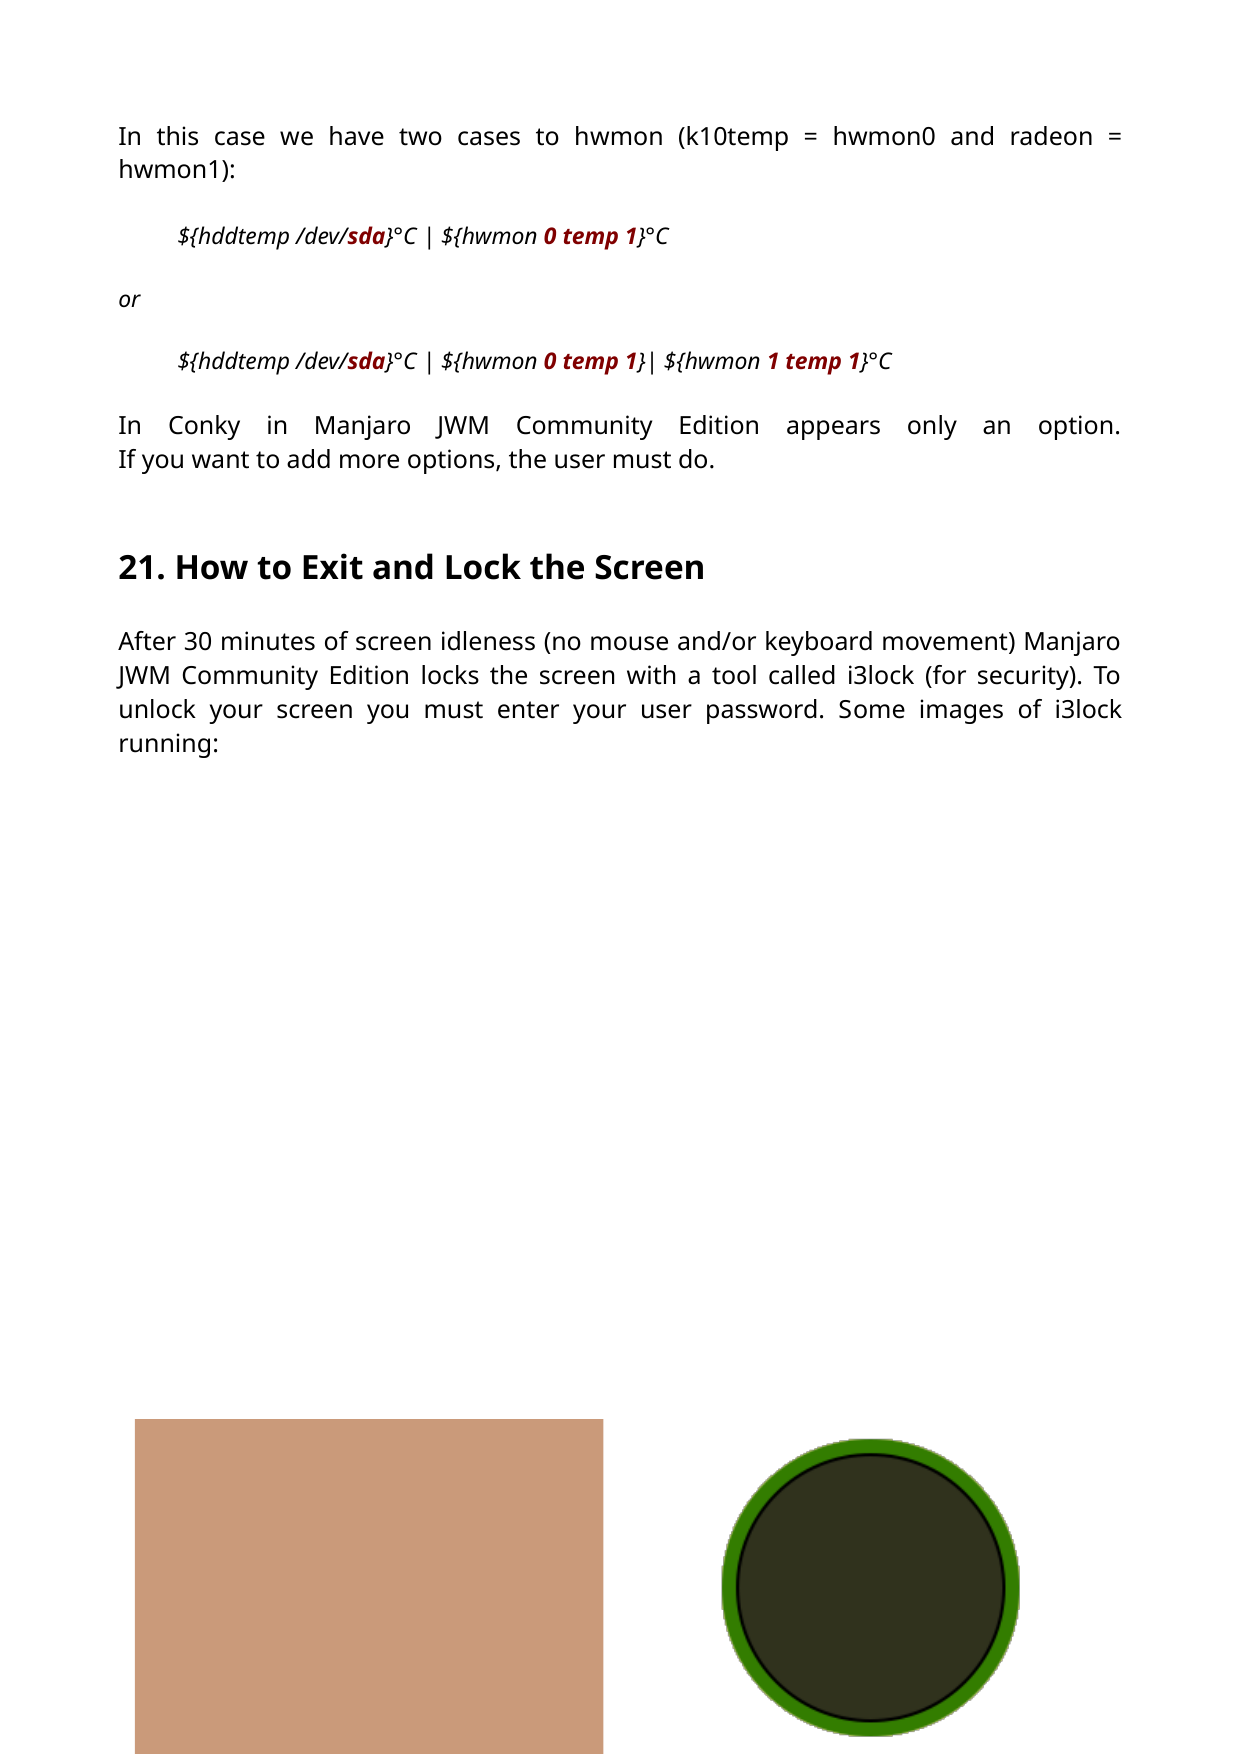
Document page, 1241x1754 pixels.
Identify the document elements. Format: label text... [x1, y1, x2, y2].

picture [636, 1419, 1106, 1754]
picture [134, 1419, 604, 1754]
text In Conky in Manjaro JWM Community Edition appears only an option. If you want to add more options, the user must do. [118, 408, 1122, 476]
text After 30 minutes of screen idleness (no mouse and/or keyboard movement) Manjaro JWM Community Edition locks the screen with a tool called i3lock (for security). To unlock your screen you must enter your user password. Some images of i3lock running: [118, 623, 1122, 760]
text In this case we have two cases to hwmon (k10temp = hwmon0 and radeon = hwmon1): [118, 118, 1122, 186]
text or [118, 283, 1122, 314]
text ${hddtemp /dev/sda}°C | ${hwmon 0 temp 1}°C [177, 220, 1122, 252]
text ${hddtemp /dev/sda}°C | ${hwmon 0 temp 1}| ${hwmon 1 temp 1}°C [177, 345, 1122, 377]
subtitle 21. How to Exit and Lock the Screen [118, 544, 1122, 589]
